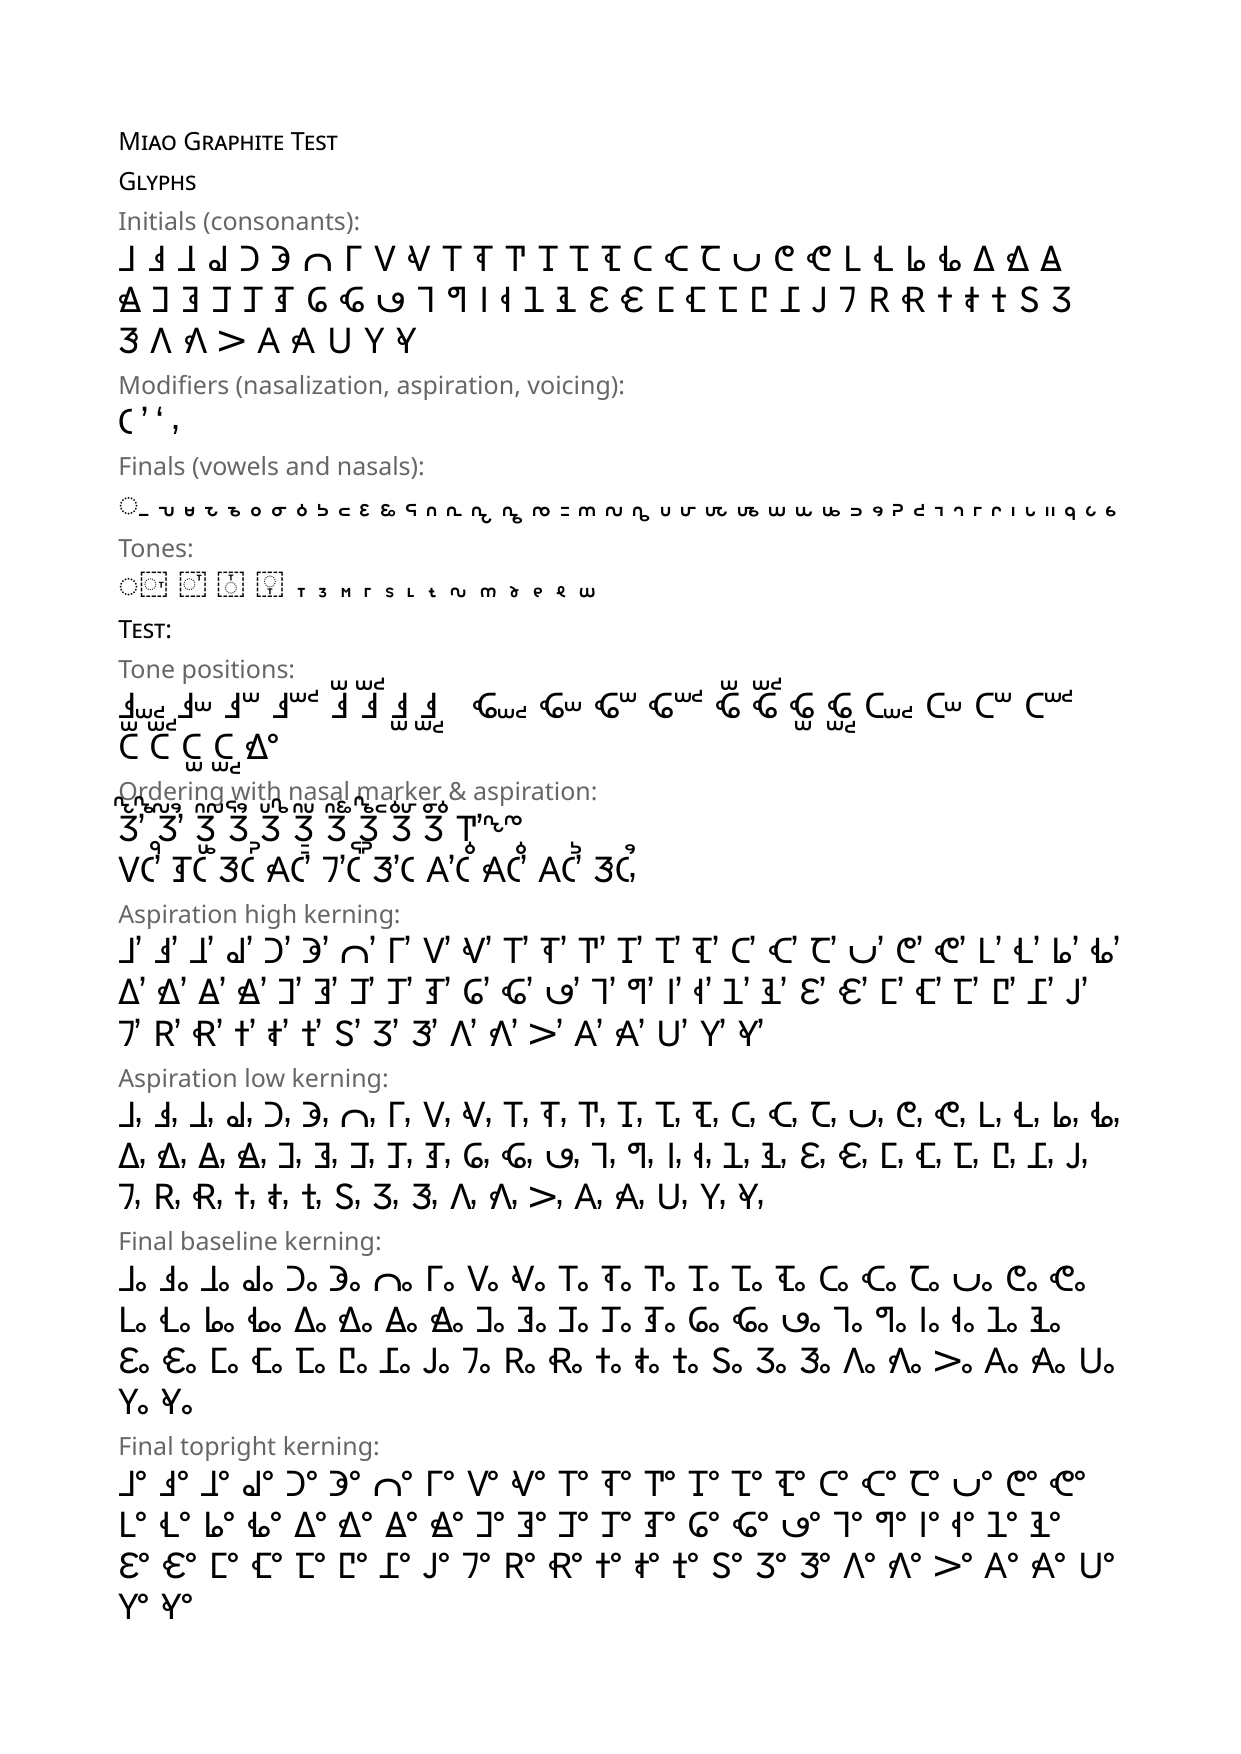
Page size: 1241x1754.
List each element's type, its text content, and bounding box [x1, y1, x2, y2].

text 𖽔 𖽕 𖽖 𖽗 𖽘 𖽙 𖽚 𖽛 𖽜 𖽝 𖽞 𖽟 𖽠 𖽡 𖽢 𖽣 𖽤 𖽥 𖽦 𖽧 𖽨 𖽩 𖽪 𖽫 𖽬 𖽭 𖽮 𖽯 𖽰 𖽱 𖽲 𖽳 𖽴 𖽵 𖽶 𖽷 𖽸 𖽹 𖽺 𖽻 𖽼 𖽽 𖽾 [118, 483, 1122, 524]
subtitle Aspiration high kerning: [118, 897, 1122, 931]
text 𖼀𖽓 𖼁𖽓 𖼂𖽓 𖼃𖽓 𖼄𖽓 𖼅𖽓 𖼆𖽓 𖼇𖽓 𖼈𖽓 𖼉𖽓 𖼊𖽓 𖼋𖽓 𖼌𖽓 𖼍𖽓 𖼎𖽓 𖼏𖽓 𖼐𖽓 𖼑𖽓 𖼒𖽓 𖼓𖽓 𖼔𖽓 𖼕𖽓 𖼖𖽓 𖼗𖽓 𖼘𖽓 𖼙𖽓 𖼚𖽓 𖼛𖽓 𖼜𖽓 𖼝𖽓 𖼞𖽓 𖼟𖽓 𖼠𖽓 𖼡𖽓 𖼢𖽓 𖼣𖽓 𖼤𖽓 𖼥𖽓 𖼦𖽓 𖼧𖽓 𖼨𖽓 𖼩𖽓 𖼪𖽓 𖼫𖽓 𖼬𖽓 𖼭𖽓 𖼮𖽓 𖼯𖽓 𖼰𖽓 𖼱𖽓 𖼲𖽓 𖼳𖽓 𖼴𖽓 𖼵𖽓 𖼶𖽓 𖼷𖽓 𖼸𖽓 𖼹𖽓 𖼺𖽓 𖼻𖽓 𖼼𖽓 𖼽𖽓 𖼾𖽓 𖼿𖽓 𖽀𖽓 𖽁𖽓 𖽂𖽓 𖽃𖽓 𖽄𖽓 [118, 1094, 1122, 1218]
subtitle Aspiration low kerning: [118, 1060, 1122, 1094]
subtitle Final topright kerning: [118, 1429, 1122, 1463]
text 𖼀 𖼁 𖼂 𖼃 𖼄 𖼅 𖼆 𖼇 𖼈 𖼉 𖼊 𖼋 𖼌 𖼍 𖼎 𖼏 𖼐 𖼑 𖼒 𖼓 𖼔 𖼕 𖼖 𖼗 𖼘 𖼙 𖼚 𖼛 𖼜 𖼝 𖼞 𖼟 𖼠 𖼡 𖼢 𖼣 𖼤 𖼥 𖼦 𖼧 𖼨 𖼩 𖼪 𖼫 𖼬 𖼭 𖼮 𖼯 𖼰 𖼱 𖼲 𖼳 𖼴 𖼵 𖼶 𖼷 𖼸 𖼹 𖼺 𖼻 𖼼 𖼽 𖼾 𖼿 𖽀 𖽁 𖽂 𖽃 𖽄 [118, 238, 1122, 362]
text 𖼈𖽐𖽑𖽼𖾑 𖼢𖽐𖽰𖾑 𖼼𖽐𖽳𖾑 𖽁𖽐𖽑𖽦𖾑 𖼴𖽑𖽐𖽠𖽳𖾑 𖼼𖽑𖽐 𖽀𖽑𖽐𖽛𖾑 𖽁𖽐𖽑𖽛𖾑 𖽀𖽐𖽑𖽜𖾑 𖼼𖽐𖽓𖽲𖾑 [118, 849, 1122, 891]
subtitle Glyphs [118, 164, 1122, 198]
subtitle Test: [118, 612, 1122, 646]
text 𖼁𖽮𖽴 𖼁𖽮𖾏 𖼁𖽮𖾐 𖼁𖽮𖽴𖾐 𖼁𖽮𖾑 𖼁𖽮𖽴𖾑 𖼁𖽮𖾒 𖼁𖽮𖽴𖾒 𖼤𖽮𖽴 𖼤𖽮𖾏 𖼤𖽮𖾐 𖼤𖽮𖽴𖾐 𖼤𖽮𖾑 𖼤𖽮𖽴𖾑 𖼤𖽮𖾒 𖼤𖽮𖽴𖾒 𖼐𖽮𖽴 𖼐𖽮𖾏 𖼐𖽮𖾐 𖼐𖽮𖽴𖾐 𖼐𖽮𖾑 𖼐𖽮𖽴𖾑 𖼐𖽮𖾒 𖼐𖽮𖽴𖾒 𖼛𖽙𖾐 [118, 686, 1122, 768]
subtitle Finals (vowels and nasals): [118, 449, 1122, 483]
subtitle Tones: [118, 530, 1122, 564]
subtitle Ordering with nasal marker & aspiration: [118, 774, 1122, 808]
text 𖼻𖽑𖽣𖽤𖾑 𖼻𖽑𖽨𖽲𖾑 𖼻𖽡𖽨𖾑 𖼻𖽠𖽲𖾑 𖼻𖽪𖽩𖾑 𖼻𖽡𖽪𖾑 𖼻𖽡𖽟𖾑 𖼻𖽤𖽝𖾑 𖼻𖽛𖽫𖾑 𖼻𖽚𖽛𖾑 𖼌𖽑𖽣𖽥𖾐 [118, 808, 1122, 849]
subtitle Tone positions: [118, 652, 1122, 686]
subtitle Modifiers (nasalization, aspiration, voicing): [118, 368, 1122, 402]
subtitle Miao Graphite Test [118, 124, 1122, 158]
text 𖾏 𖾐 𖾑 𖾒 𖾓 𖾔 𖾕 𖾖 𖾗 𖾘 𖾙 𖾚 𖾛 𖾜 𖾝 𖾞 𖾟 [118, 564, 1122, 606]
text 𖽐 𖽑 𖽒 𖽓 [118, 402, 1122, 443]
subtitle Final baseline kerning: [118, 1224, 1122, 1258]
subtitle Initials (consonants): [118, 204, 1122, 238]
text 𖼀𖽙 𖼁𖽙 𖼂𖽙 𖼃𖽙 𖼄𖽙 𖼅𖽙 𖼆𖽙 𖼇𖽙 𖼈𖽙 𖼉𖽙 𖼊𖽙 𖼋𖽙 𖼌𖽙 𖼍𖽙 𖼎𖽙 𖼏𖽙 𖼐𖽙 𖼑𖽙 𖼒𖽙 𖼓𖽙 𖼔𖽙 𖼕𖽙 𖼖𖽙 𖼗𖽙 𖼘𖽙 𖼙𖽙 𖼚𖽙 𖼛𖽙 𖼜𖽙 𖼝𖽙 𖼞𖽙 𖼟𖽙 𖼠𖽙 𖼡𖽙 𖼢𖽙 𖼣𖽙 𖼤𖽙 𖼥𖽙 𖼦𖽙 𖼧𖽙 𖼨𖽙 𖼩𖽙 𖼪𖽙 𖼫𖽙 𖼬𖽙 𖼭𖽙 𖼮𖽙 𖼯𖽙 𖼰𖽙 𖼱𖽙 𖼲𖽙 𖼳𖽙 𖼴𖽙 𖼵𖽙 𖼶𖽙 𖼷𖽙 𖼸𖽙 𖼹𖽙 𖼺𖽙 𖼻𖽙 𖼼𖽙 𖼽𖽙 𖼾𖽙 𖼿𖽙 𖽀𖽙 𖽁𖽙 𖽂𖽙 𖽃𖽙 𖽄𖽙 [118, 1258, 1122, 1423]
text 𖼀𖽑 𖼁𖽑 𖼂𖽑 𖼃𖽑 𖼄𖽑 𖼅𖽑 𖼆𖽑 𖼇𖽑 𖼈𖽑 𖼉𖽑 𖼊𖽑 𖼋𖽑 𖼌𖽑 𖼍𖽑 𖼎𖽑 𖼏𖽑 𖼐𖽑 𖼑𖽑 𖼒𖽑 𖼓𖽑 𖼔𖽑 𖼕𖽑 𖼖𖽑 𖼗𖽑 𖼘𖽑 𖼙𖽑 𖼚𖽑 𖼛𖽑 𖼜𖽑 𖼝𖽑 𖼞𖽑 𖼟𖽑 𖼠𖽑 𖼡𖽑 𖼢𖽑 𖼣𖽑 𖼤𖽑 𖼥𖽑 𖼦𖽑 𖼧𖽑 𖼨𖽑 𖼩𖽑 𖼪𖽑 𖼫𖽑 𖼬𖽑 𖼭𖽑 𖼮𖽑 𖼯𖽑 𖼰𖽑 𖼱𖽑 𖼲𖽑 𖼳𖽑 𖼴𖽑 𖼵𖽑 𖼶𖽑 𖼷𖽑 𖼸𖽑 𖼹𖽑 𖼺𖽑 𖼻𖽑 𖼼𖽑 𖼽𖽑 𖼾𖽑 𖼿𖽑 𖽀𖽑 𖽁𖽑 𖽂𖽑 𖽃𖽑 𖽄𖽑 [118, 931, 1122, 1054]
text 𖼀𖽙𖾐 𖼁𖽙𖾐 𖼂𖽙𖾐 𖼃𖽙𖾐 𖼄𖽙𖾐 𖼅𖽙𖾐 𖼆𖽙𖾐 𖼇𖽙𖾐 𖼈𖽙𖾐 𖼉𖽙𖾐 𖼊𖽙𖾐 𖼋𖽙𖾐 𖼌𖽙𖾐 𖼍𖽙𖾐 𖼎𖽙𖾐 𖼏𖽙𖾐 𖼐𖽙𖾐 𖼑𖽙𖾐 𖼒𖽙𖾐 𖼓𖽙𖾐 𖼔𖽙𖾐 𖼕𖽙𖾐 𖼖𖽙𖾐 𖼗𖽙𖾐 𖼘𖽙𖾐 𖼙𖽙𖾐 𖼚𖽙𖾐 𖼛𖽙𖾐 𖼜𖽙𖾐 𖼝𖽙𖾐 𖼞𖽙𖾐 𖼟𖽙𖾐 𖼠𖽙𖾐 𖼡𖽙𖾐 𖼢𖽙𖾐 𖼣𖽙𖾐 𖼤𖽙𖾐 𖼥𖽙𖾐 𖼦𖽙𖾐 𖼧𖽙𖾐 𖼨𖽙𖾐 𖼩𖽙𖾐 𖼪𖽙𖾐 𖼫𖽙𖾐 𖼬𖽙𖾐 𖼭𖽙𖾐 𖼮𖽙𖾐 𖼯𖽙𖾐 𖼰𖽙𖾐 𖼱𖽙𖾐 𖼲𖽙𖾐 𖼳𖽙𖾐 𖼴𖽙𖾐 𖼵𖽙𖾐 𖼶𖽙𖾐 𖼷𖽙𖾐 𖼸𖽙𖾐 𖼹𖽙𖾐 𖼺𖽙𖾐 𖼻𖽙𖾐 𖼼𖽙𖾐 𖼽𖽙𖾐 𖼾𖽙𖾐 𖼿𖽙𖾐 𖽀𖽙𖾐 𖽁𖽙𖾐 𖽂𖽙𖾐 𖽃𖽙𖾐 𖽄𖽙𖾐 [118, 1463, 1122, 1628]
